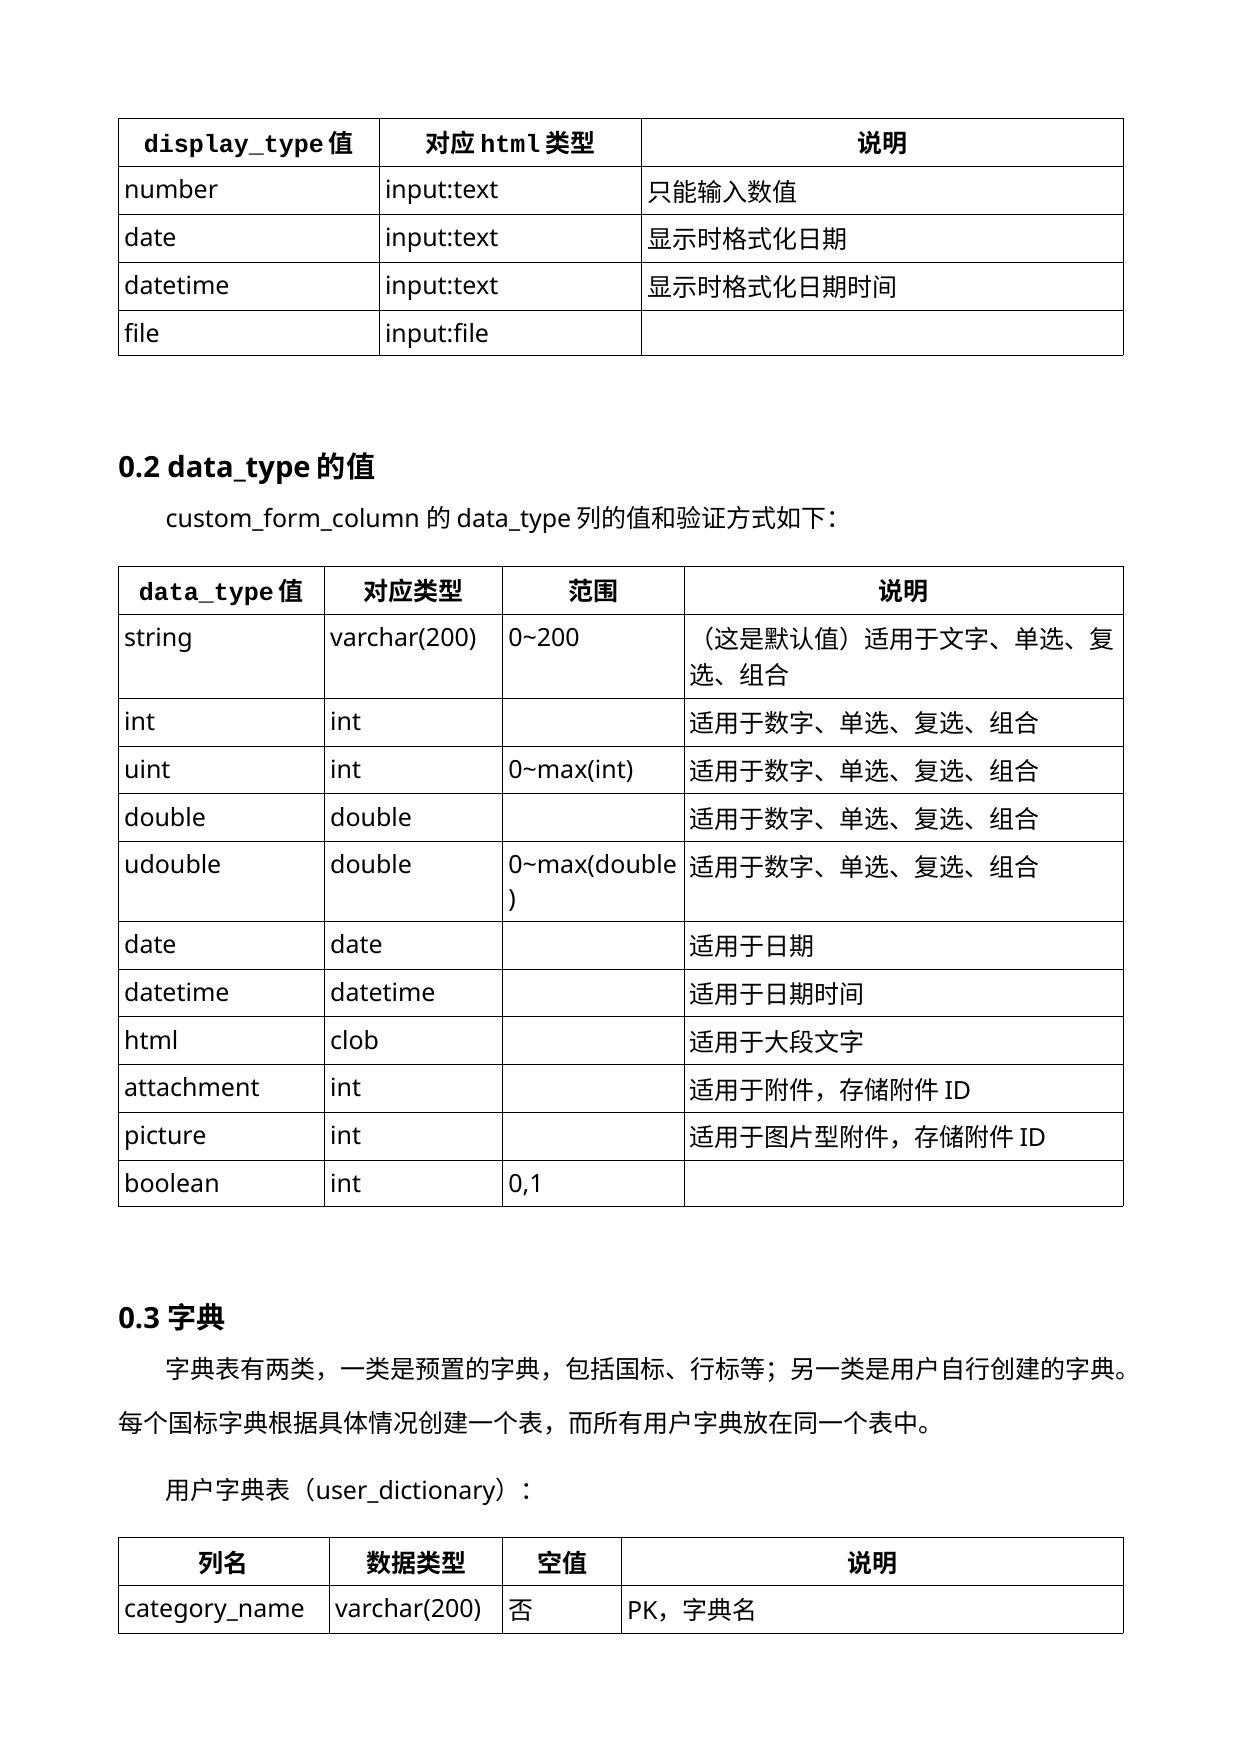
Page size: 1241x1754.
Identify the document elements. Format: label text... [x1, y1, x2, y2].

table_cell [503, 1017, 684, 1064]
table_cell input:text [380, 263, 641, 309]
text custom_form_column 的data_type列的值和验证方式如下： [118, 499, 1122, 535]
table_cell input:text [380, 215, 641, 262]
table_cell date [119, 922, 324, 969]
table_cell int [119, 699, 324, 746]
table_cell varchar(200) [330, 1586, 502, 1633]
table_cell file [119, 311, 379, 355]
table_cell 0~200 [503, 615, 684, 698]
table_cell 0,1 [503, 1161, 684, 1206]
table_cell input:file [380, 311, 641, 355]
table_cell double [119, 794, 324, 841]
table_cell int [325, 1113, 502, 1160]
table_cell 0~max(double) [503, 842, 684, 921]
table_cell udouble [119, 842, 324, 921]
table_cell [503, 699, 684, 746]
table_header display_type值 [119, 119, 379, 166]
table_cell int [325, 699, 502, 746]
table_cell date [119, 215, 379, 262]
table_cell 否 [503, 1586, 621, 1633]
table_cell datetime [119, 970, 324, 1016]
table_cell attachment [119, 1065, 324, 1112]
table_cell date [325, 922, 502, 969]
table_cell 适用于附件，存储附件ID [685, 1065, 1123, 1112]
table_cell 显示时格式化日期时间 [642, 263, 1123, 309]
table_cell [503, 794, 684, 841]
table_cell html [119, 1017, 324, 1064]
table_header 说明 [685, 567, 1123, 614]
table_cell [503, 1113, 684, 1160]
table_cell string [119, 615, 324, 698]
table_cell [503, 1065, 684, 1112]
table_cell boolean [119, 1161, 324, 1206]
table_cell [642, 311, 1123, 355]
table_header 列名 [119, 1538, 329, 1585]
table_cell datetime [119, 263, 379, 309]
table_header 说明 [622, 1538, 1123, 1585]
table_cell 只能输入数值 [642, 167, 1123, 214]
table_cell 适用于数字、单选、复选、组合 [685, 842, 1123, 921]
table_cell clob [325, 1017, 502, 1064]
table_cell 适用于大段文字 [685, 1017, 1123, 1064]
table_cell int [325, 1065, 502, 1112]
table_header 空值 [503, 1538, 621, 1585]
table_cell datetime [325, 970, 502, 1016]
table_header data_type值 [119, 567, 324, 614]
subtitle 0.2 data_type的值 [118, 444, 1122, 486]
table_cell 显示时格式化日期 [642, 215, 1123, 262]
table_cell picture [119, 1113, 324, 1160]
table_cell double [325, 842, 502, 921]
table_cell 适用于日期时间 [685, 970, 1123, 1016]
table_cell 适用于数字、单选、复选、组合 [685, 794, 1123, 841]
table_cell PK，字典名 [622, 1586, 1123, 1633]
table_cell double [325, 794, 502, 841]
subtitle 0.3 字典 [118, 1294, 1122, 1337]
table_cell category_name [119, 1586, 329, 1633]
table_cell input:text [380, 167, 641, 214]
table_cell 0~max(int) [503, 747, 684, 793]
text 用户字典表（user_dictionary）： [118, 1470, 1122, 1507]
text 字典表有两类，一类是预置的字典，包括国标、行标等；另一类是用户自行创建的字典。每个国标字典根据具体情况创建一个表，而所有用户字典放在同一个表中。 [118, 1349, 1122, 1440]
table_header 对应类型 [325, 567, 502, 614]
table_cell [685, 1161, 1123, 1206]
table_cell uint [119, 747, 324, 793]
table_cell [503, 970, 684, 1016]
table_cell [503, 922, 684, 969]
table_cell number [119, 167, 379, 214]
table_header 说明 [642, 119, 1123, 166]
table_cell 适用于数字、单选、复选、组合 [685, 699, 1123, 746]
table_cell 适用于日期 [685, 922, 1123, 969]
table_cell 适用于图片型附件，存储附件ID [685, 1113, 1123, 1160]
table_cell （这是默认值）适用于文字、单选、复选、组合 [685, 615, 1123, 698]
table_header 范围 [503, 567, 684, 614]
table_cell 适用于数字、单选、复选、组合 [685, 747, 1123, 793]
table_cell int [325, 1161, 502, 1206]
table_cell varchar(200) [325, 615, 502, 698]
table_cell int [325, 747, 502, 793]
table_header 数据类型 [330, 1538, 502, 1585]
table_header 对应html类型 [380, 119, 641, 166]
